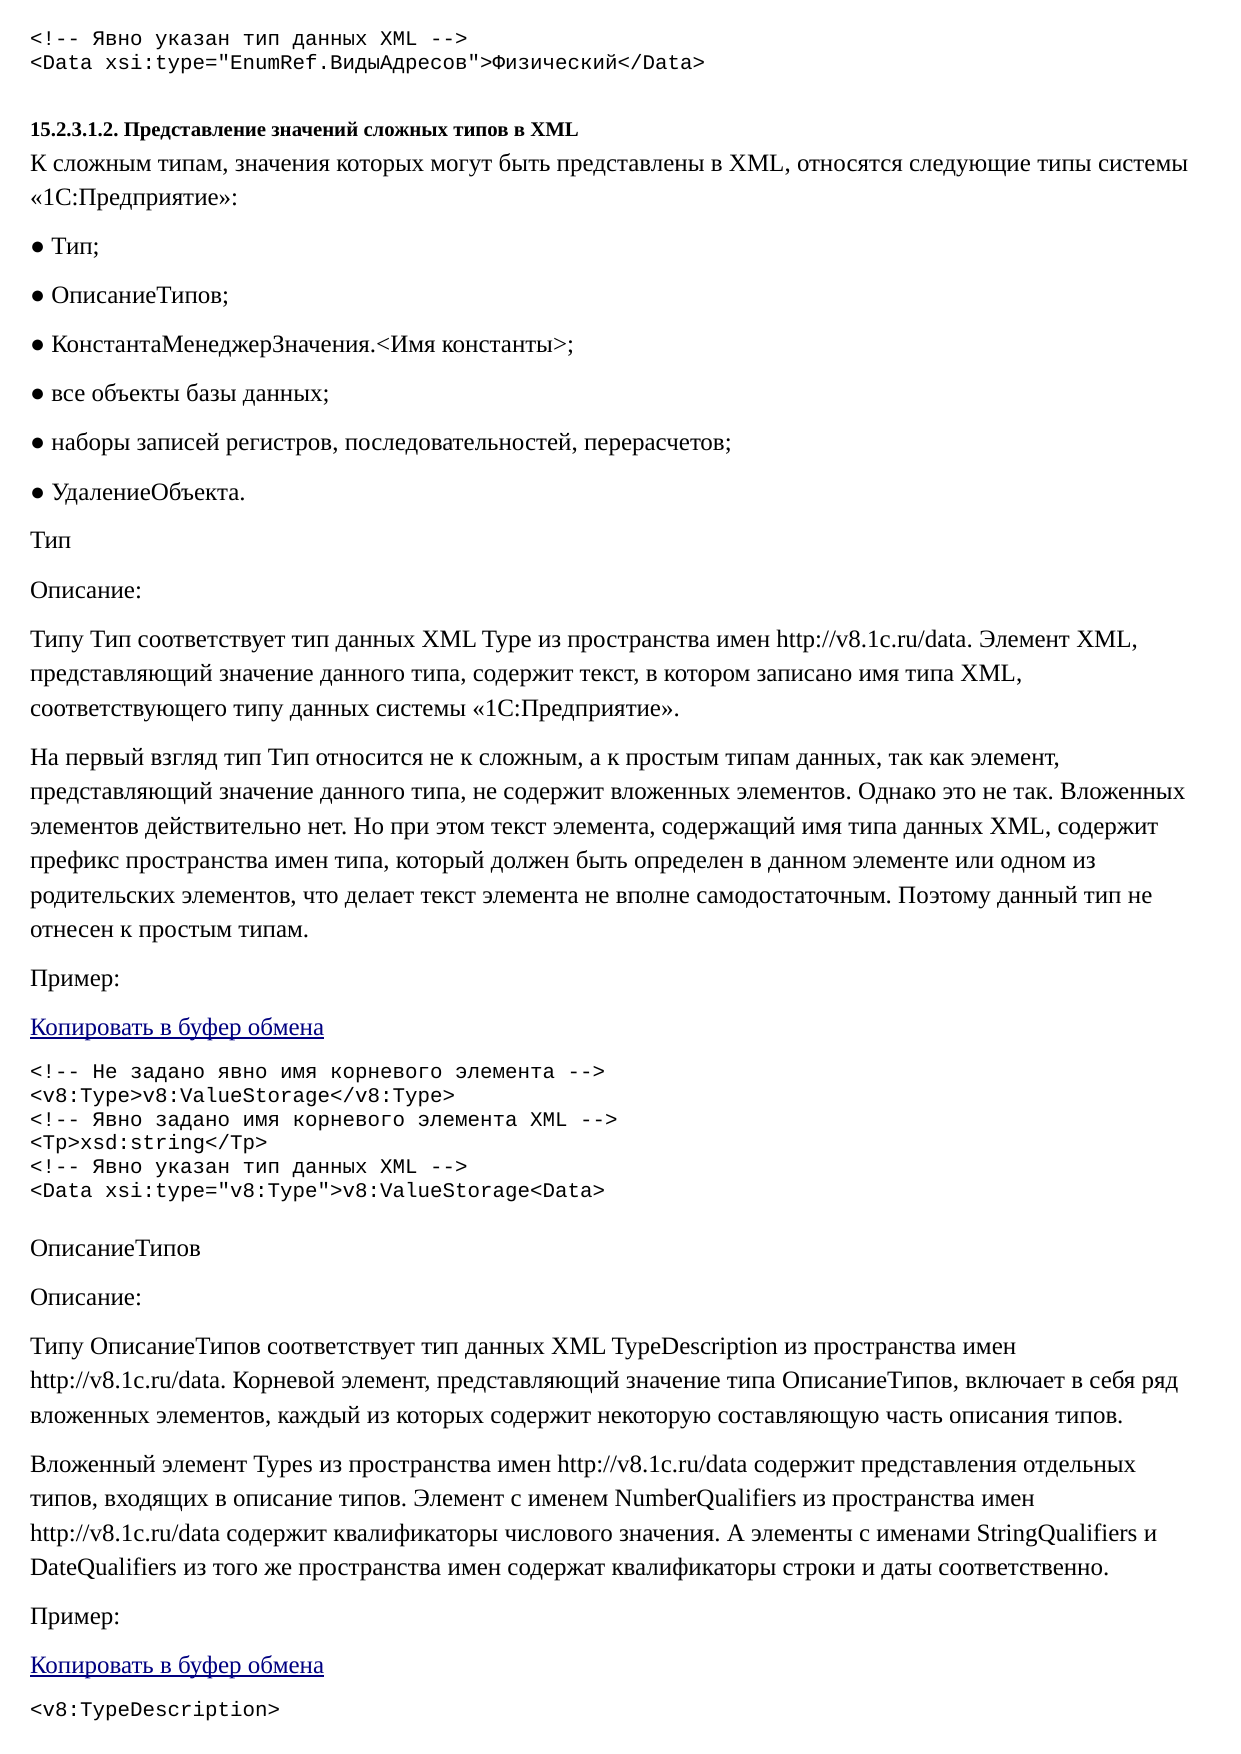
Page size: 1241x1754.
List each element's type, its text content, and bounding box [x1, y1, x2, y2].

text <v8:Type>v8:ValueStorage</v8:Type> [30, 1085, 1211, 1109]
text ОписаниеТипов [30, 1233, 1211, 1261]
text <v8:TypeDescription> [30, 1699, 1211, 1723]
text Копировать в буфер обмена [30, 1012, 1211, 1041]
text ● наборы записей регистров, последовательностей, перерасчетов; [30, 427, 1211, 456]
text ● все объекты базы данных; [30, 378, 1211, 407]
text Тип [30, 526, 1211, 554]
text <!-- Явно указан тип данных XML --> [30, 28, 1211, 52]
text ● КонстантаМенеджерЗначения.<Имя константы>; [30, 329, 1211, 358]
text К сложным типам, значения которых могут быть представлены в XML, относятся следующие типы системы «1С:Предприятие»: [30, 148, 1211, 211]
text ● УдалениеОбъекта. [30, 477, 1211, 505]
subtitle 15.2.3.1.2. Представление значений сложных типов в XML [30, 117, 1211, 141]
text Пример: [30, 963, 1211, 992]
text <Data xsi:type="v8:Type">v8:ValueStorage<Data> [30, 1179, 1211, 1203]
text Типу ОписаниеТипов соответствует тип данных XML TypeDescription из пространства имен http://v8.1c.ru/data. Корневой элемент, представляющий значение типа ОписаниеТипов, включает в себя ряд вложенных элементов, каждый из которых содержит некоторую составляющую часть описания типов. [30, 1331, 1211, 1428]
text Пример: [30, 1601, 1211, 1630]
text На первый взгляд тип Тип относится не к сложным, а к простым типам данных, так как элемент, представляющий значение данного типа, не содержит вложенных элементов. Однако это не так. Вложенных элементов действительно нет. Но при этом текст элемента, содержащий имя типа данных XML, содержит префикс пространства имен типа, который должен быть определен в данном элементе или одном из родительских элементов, что делает текст элемента не вполне самодостаточным. Поэтому данный тип не отнесен к простым типам. [30, 742, 1211, 943]
text Копировать в буфер обмена [30, 1650, 1211, 1679]
text Описание: [30, 1282, 1211, 1311]
text ● ОписаниеТипов; [30, 280, 1211, 309]
text <!-- Явно указан тип данных XML --> [30, 1156, 1211, 1179]
text Типу Тип соответствует тип данных XML Type из пространства имен http://v8.1c.ru/data. Элемент XML, представляющий значение данного типа, содержит текст, в котором записано имя типа XML, соответствующего типу данных системы «1С:Предприятие». [30, 624, 1211, 721]
text <!-- Не задано явно имя корневого элемента --> [30, 1061, 1211, 1085]
text ● Тип; [30, 231, 1211, 260]
text Вложенный элемент Types из пространства имен http://v8.1c.ru/data содержит представления отдельных типов, входящих в описание типов. Элемент с именем NumberQualifiers из пространства имен http://v8.1c.ru/data содержит квалификаторы числового значения. А элементы с именами StringQualifiers и DateQualifiers из того же пространства имен содержат квалификаторы строки и даты соответственно. [30, 1449, 1211, 1581]
text <!-- Явно задано имя корневого элемента XML --> [30, 1109, 1211, 1132]
text Описание: [30, 575, 1211, 603]
text <Data xsi:type="EnumRef.ВидыАдресов">Физический</Data> [30, 52, 1211, 75]
text <Tp>xsd:string</Tp> [30, 1132, 1211, 1156]
